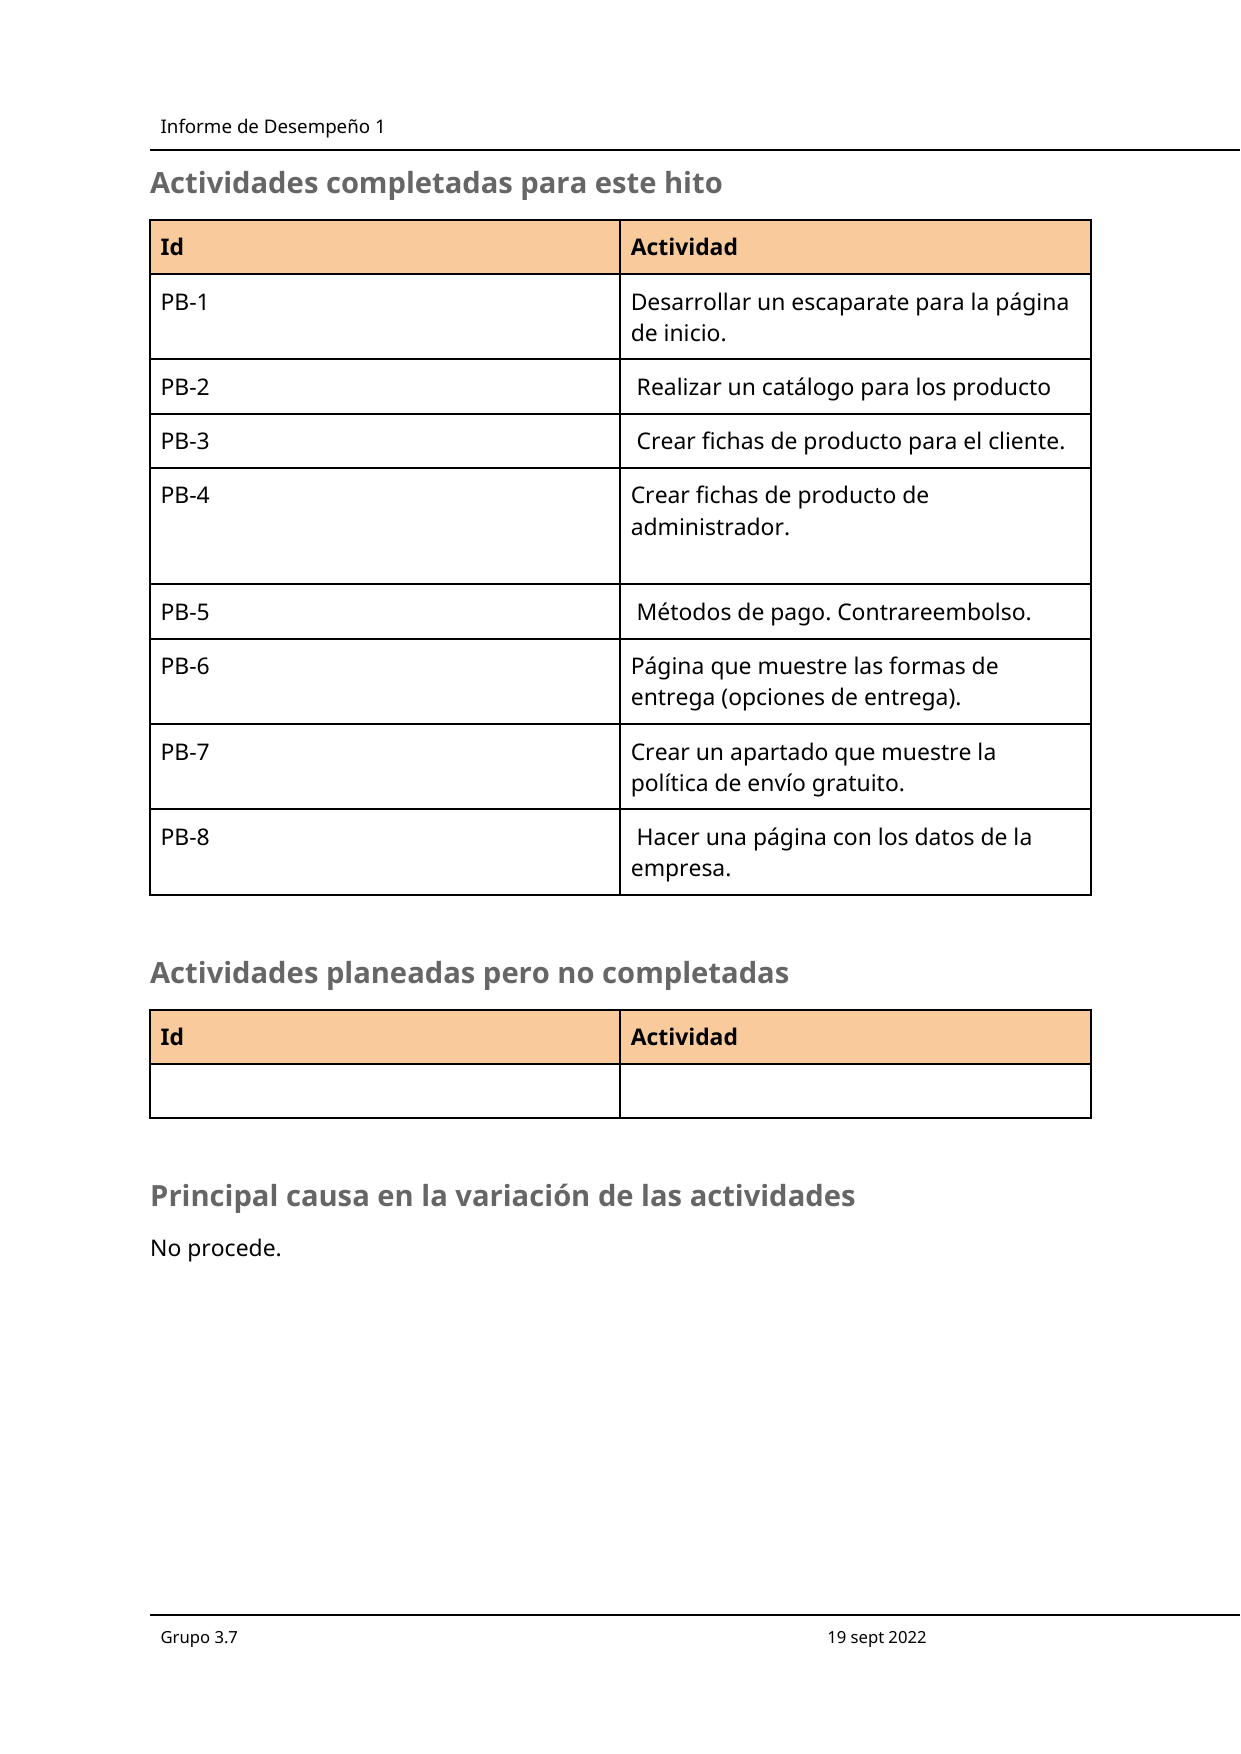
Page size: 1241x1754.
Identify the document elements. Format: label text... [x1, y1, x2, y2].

table_cell PB-3 [151, 415, 619, 467]
table_cell PB-4 [151, 469, 619, 583]
subtitle Actividades planeadas pero no completadas [150, 952, 1090, 992]
table_cell Desarrollar un escaparate para la página de inicio. [621, 275, 1090, 358]
table_cell Métodos de pago. Contrareembolso. [621, 585, 1090, 637]
table_header Id [151, 1011, 619, 1063]
table_cell PB-5 [151, 585, 619, 637]
table_cell PB-8 [151, 810, 619, 894]
table_cell Página que muestre las formas de entrega (opciones de entrega). [621, 640, 1090, 723]
table_cell PB-7 [151, 725, 619, 808]
table_cell [151, 1065, 619, 1117]
table_cell Crear un apartado que muestre la política de envío gratuito. [621, 725, 1090, 808]
table_cell Crear fichas de producto de administrador. [621, 469, 1090, 583]
text No procede. [150, 1232, 1090, 1263]
table_header Actividad [621, 1011, 1090, 1063]
table_header Actividad [621, 221, 1090, 273]
subtitle Principal causa en la variación de las actividades [150, 1175, 1090, 1215]
table_cell Hacer una página con los datos de la empresa. [621, 810, 1090, 894]
table_cell PB-2 [151, 360, 619, 412]
table_header Id [151, 221, 619, 273]
subtitle Actividades completadas para este hito [150, 162, 1090, 202]
table_cell PB-6 [151, 640, 619, 723]
table_cell [621, 1065, 1090, 1117]
table_cell Crear fichas de producto para el cliente. [621, 415, 1090, 467]
table_cell Realizar un catálogo para los producto [621, 360, 1090, 412]
table_cell PB-1 [151, 275, 619, 358]
